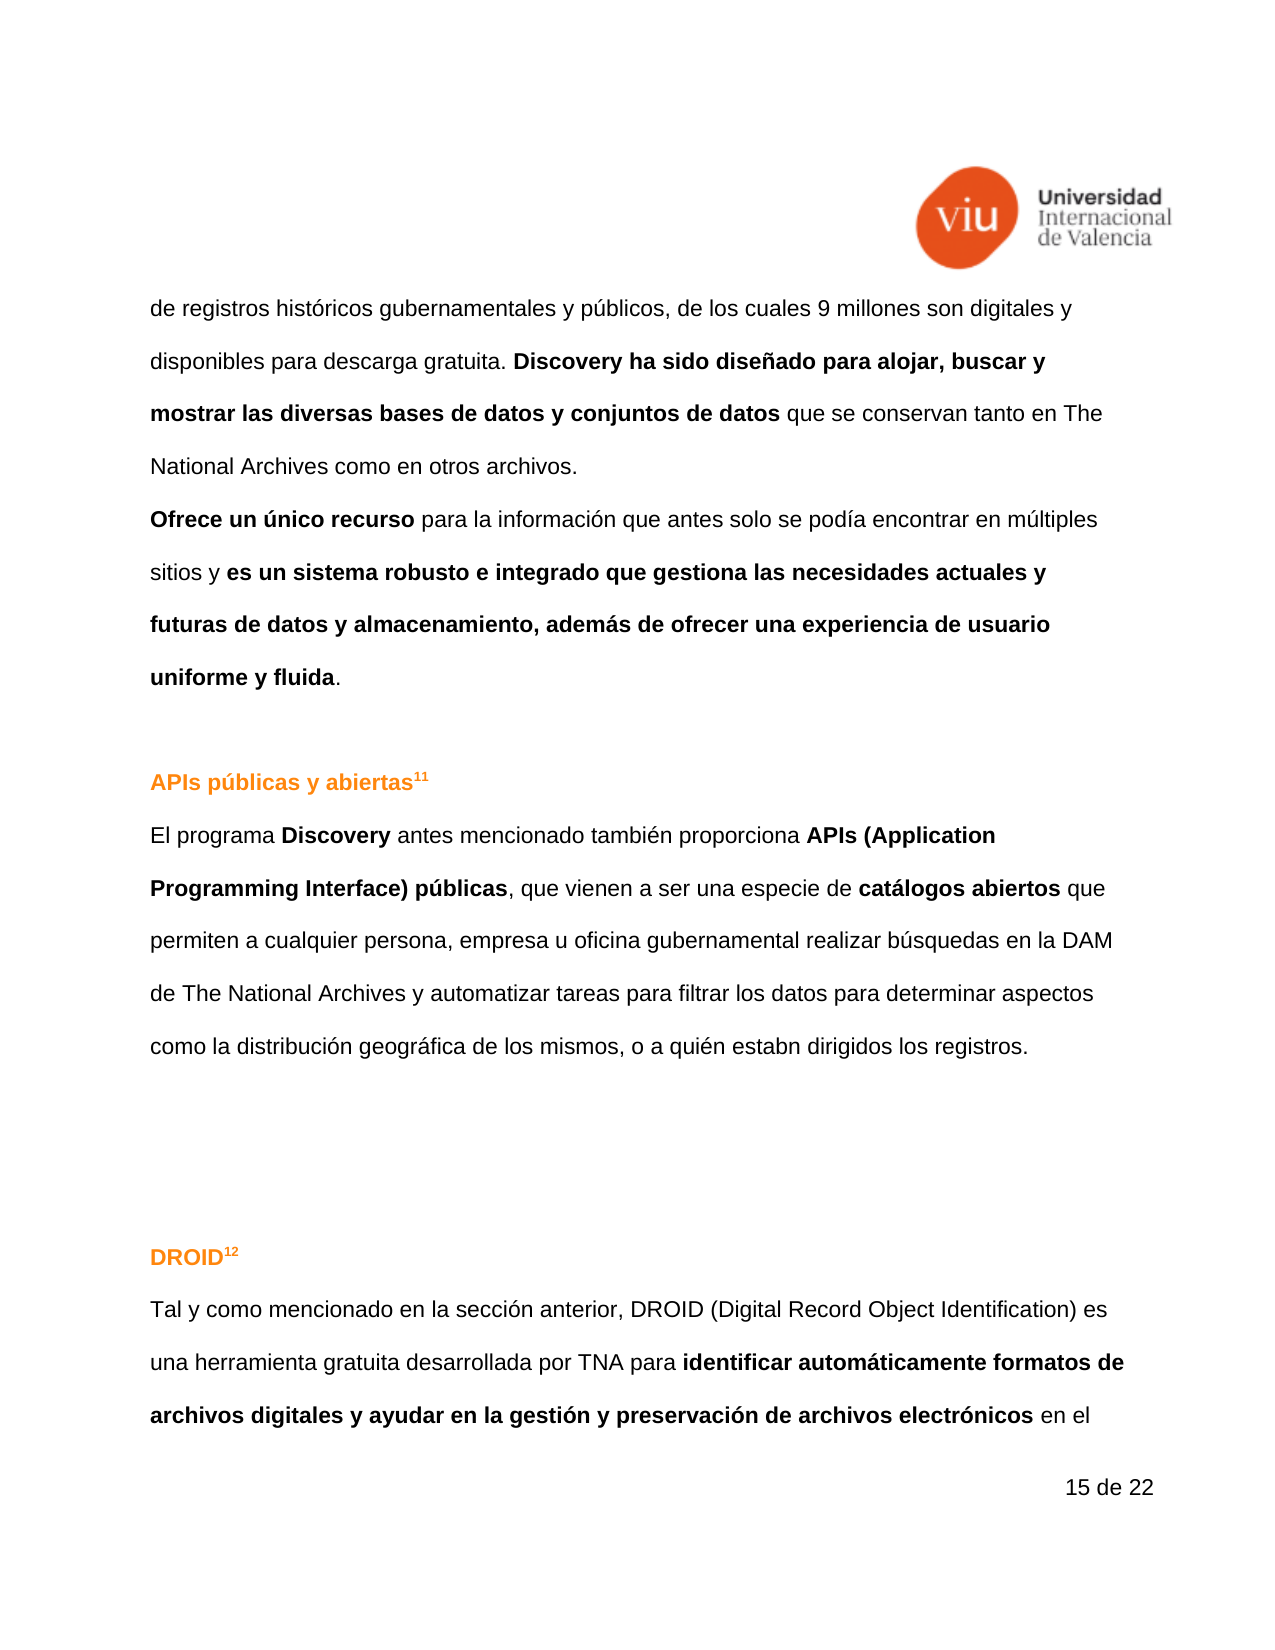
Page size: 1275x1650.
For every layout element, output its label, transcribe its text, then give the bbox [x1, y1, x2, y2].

text de registros históricos gubernamentales y públicos, de los cuales 9 millones son digitales y disponibles para descarga gratuita. Discovery ha sido diseñado para alojar, buscar y mostrar las diversas bases de datos y conjuntos de datos que se conservan tanto en The National Archives como en otros archivos. Ofrece un único recurso para la información que antes solo se podía encontrar en múltiples sitios y es un sistema robusto e integrado que gestiona las necesidades actuales y futuras de datos y almacenamiento, además de ofrecer una experiencia de usuario uniforme y fluida. [150, 295, 1125, 690]
text APIs públicas y abiertas11 [150, 769, 1125, 796]
picture [913, 162, 1175, 274]
text DROID12 [150, 1244, 1125, 1270]
text El programa Discovery antes mencionado también proporciona APIs (Application Programming Interface) públicas, que vienen a ser una especie de catálogos abiertos que permiten a cualquier persona, empresa u oficina gubernamental realizar búsquedas en la DAM de The National Archives y automatizar tareas para filtrar los datos para determinar aspectos como la distribución geográfica de los mismos, o a quién estabn dirigidos los registros. [150, 822, 1125, 1059]
text Tal y como mencionado en la sección anterior, DROID (Digital Record Object Identification) es una herramienta gratuita desarrollada por TNA para identificar automáticamente formatos de archivos digitales y ayudar en la gestión y preservación de archivos electrónicos en el [150, 1296, 1125, 1428]
